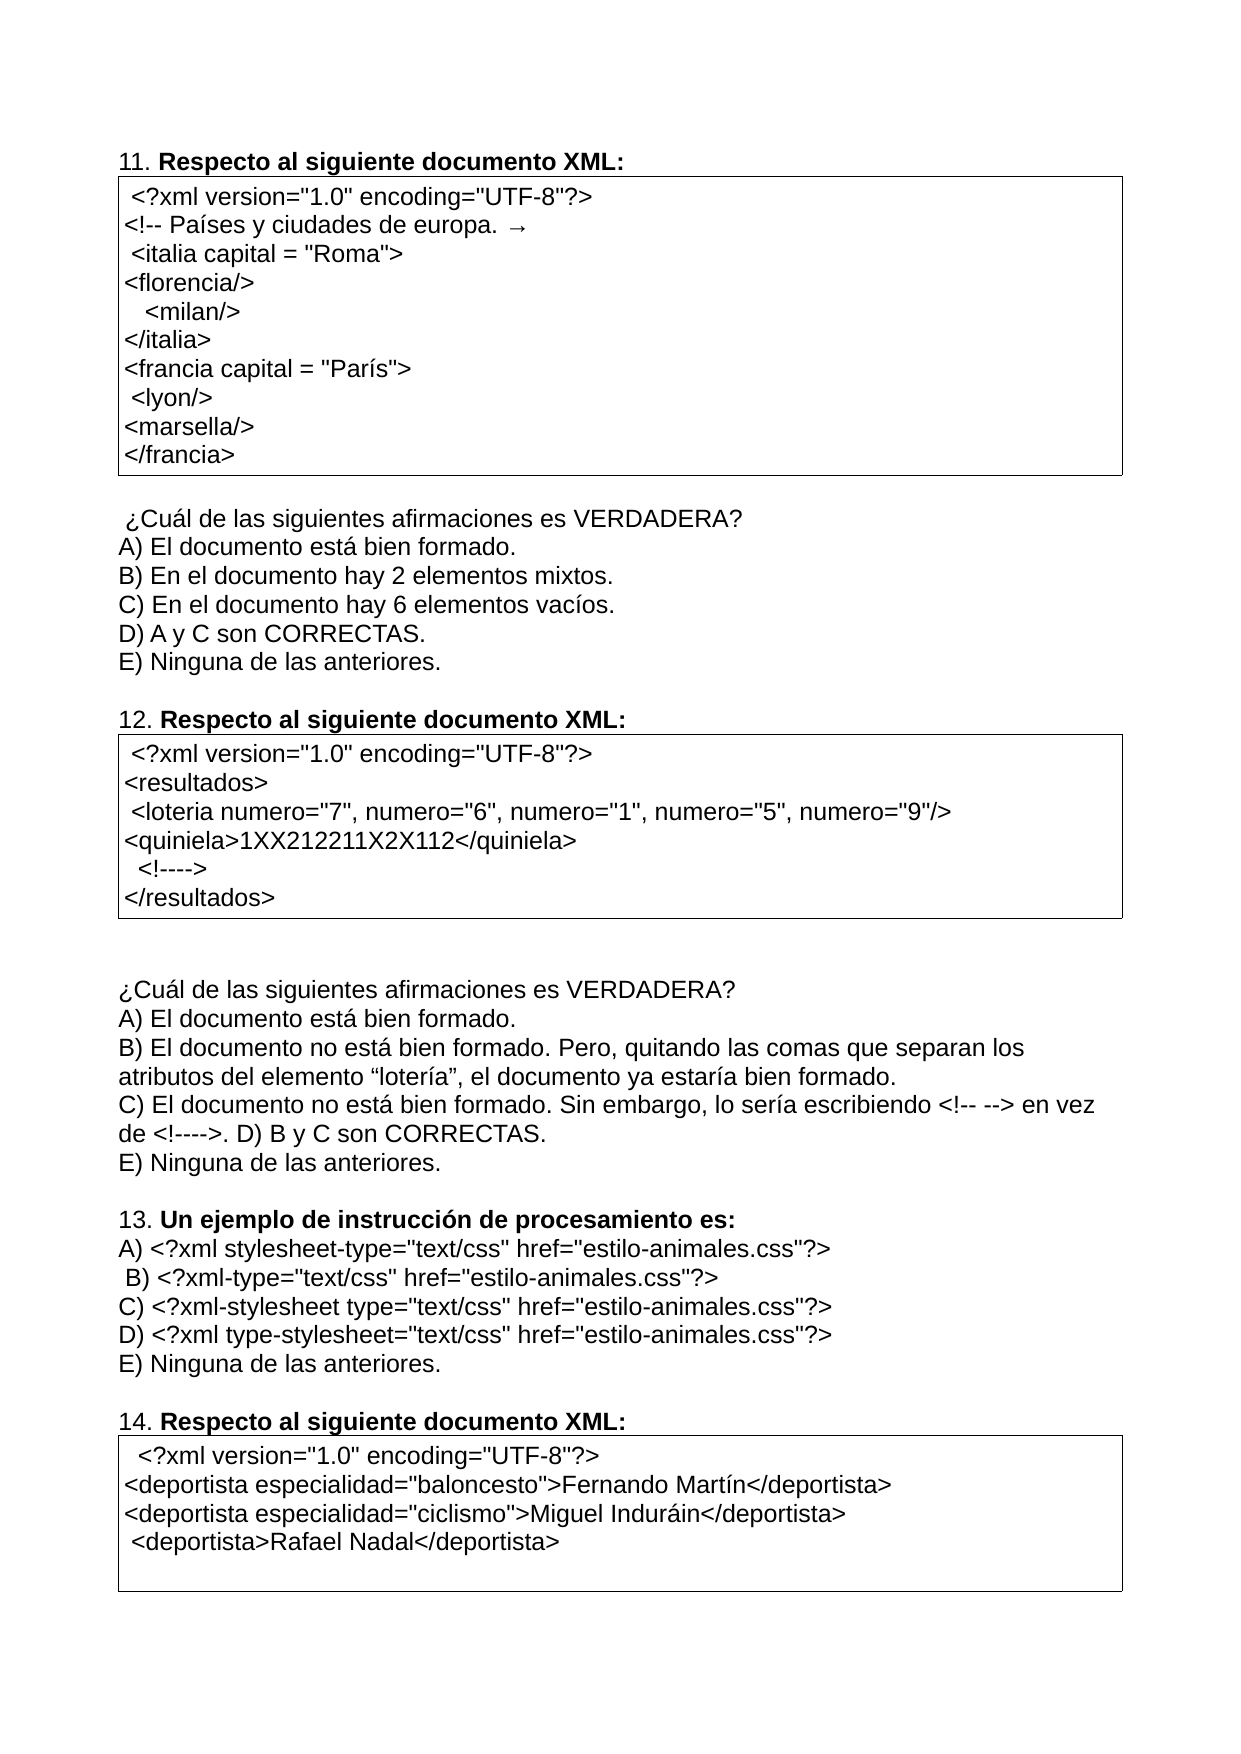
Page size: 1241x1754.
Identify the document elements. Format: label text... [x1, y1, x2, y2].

text E) Ninguna de las anteriores. [118, 1148, 1122, 1176]
text A) El documento está bien formado. [118, 1004, 1122, 1033]
text B) <?xml-type="text/css" href="estilo-animales.css"?> [118, 1263, 1122, 1291]
text C) El documento no está bien formado. Sin embargo, lo sería escribiendo <!-- --> en vez de <!---->. D) B y C son CORRECTAS. [118, 1090, 1122, 1148]
text D) A y C son CORRECTAS. [118, 618, 1122, 647]
text 12. Respecto al siguiente documento XML: [118, 705, 1122, 733]
table_header <?xml version="1.0" encoding="UTF-8"?> <deportista especialidad="baloncesto">Fernando Martín</deportista> <deportista especialidad="ciclismo">Miguel Induráin</deportista> <deportista>Rafael Nadal</deportista> [119, 1436, 1122, 1591]
text 11. Respecto al siguiente documento XML: [118, 147, 1122, 176]
text A) El documento está bien formado. [118, 532, 1122, 561]
text C) <?xml-stylesheet type="text/css" href="estilo-animales.css"?> [118, 1291, 1122, 1320]
text E) Ninguna de las anteriores. [118, 1349, 1122, 1378]
text C) En el documento hay 6 elementos vacíos. [118, 590, 1122, 618]
text 14. Respecto al siguiente documento XML: [118, 1406, 1122, 1435]
table_header <?xml version="1.0" encoding="UTF-8"?> <!-- Países y ciudades de europa. → <italia capital = "Roma"> <florencia/> <milan/> </italia> <francia capital = "París"> <lyon/> <marsella/> </francia> [119, 177, 1122, 475]
text B) En el documento hay 2 elementos mixtos. [118, 561, 1122, 590]
text A) <?xml stylesheet-type="text/css" href="estilo-animales.css"?> [118, 1234, 1122, 1263]
table_header <?xml version="1.0" encoding="UTF-8"?> <resultados> <loteria numero="7", numero="6", numero="1", numero="5", numero="9"/> <quiniela>1XX212211X2X112</quiniela> <!----> </resultados> [119, 735, 1122, 918]
text D) <?xml type-stylesheet="text/css" href="estilo-animales.css"?> [118, 1320, 1122, 1349]
text ¿Cuál de las siguientes afirmaciones es VERDADERA? [118, 975, 1122, 1004]
text E) Ninguna de las anteriores. [118, 647, 1122, 676]
text 13. Un ejemplo de instrucción de procesamiento es: [118, 1205, 1122, 1234]
text B) El documento no está bien formado. Pero, quitando las comas que separan los atributos del elemento “lotería”, el documento ya estaría bien formado. [118, 1033, 1122, 1090]
text ¿Cuál de las siguientes afirmaciones es VERDADERA? [118, 503, 1122, 532]
